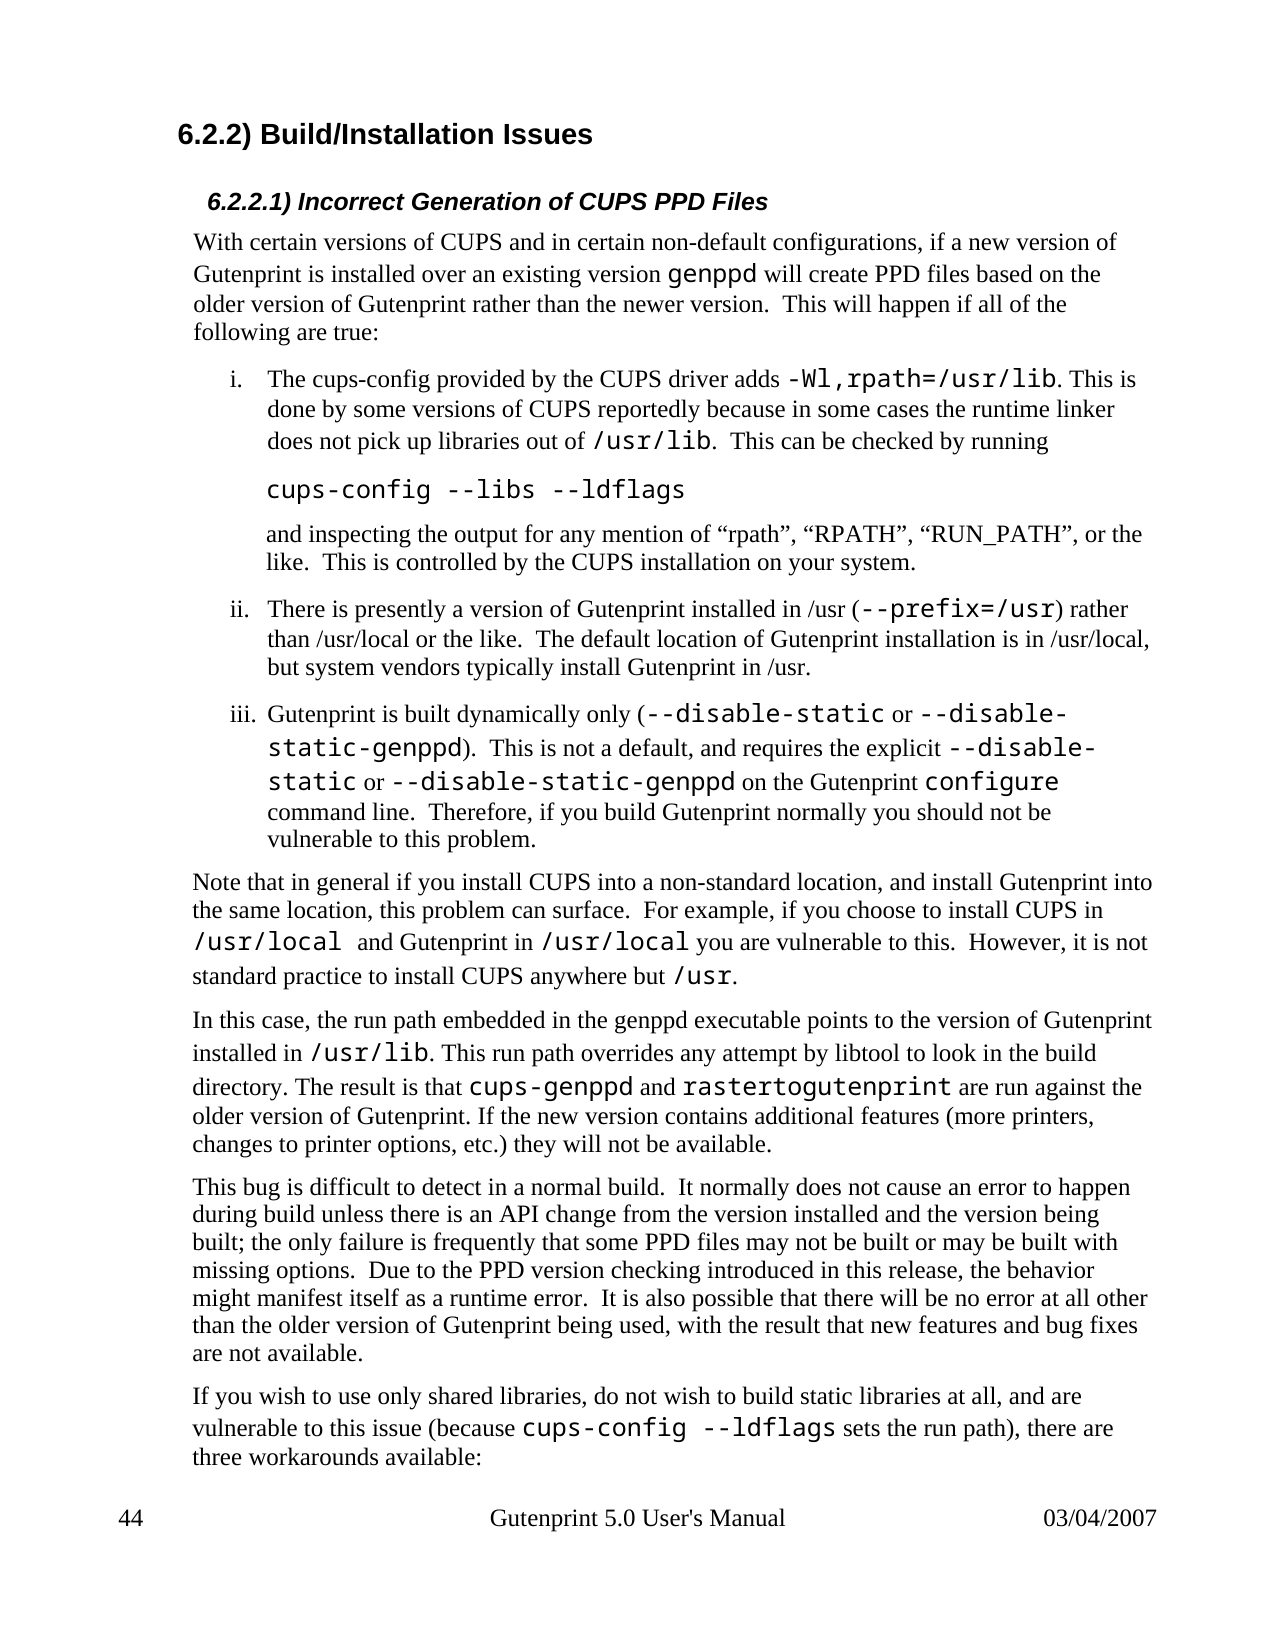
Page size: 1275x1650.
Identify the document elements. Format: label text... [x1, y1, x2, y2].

list The cups-config provided by the CUPS driver adds -Wl,rpath=/usr/lib. This is done by some versions of CUPS reportedly because in some cases the runtime linker does not pick up libraries out of /usr/lib. This can be checked by running [229, 361, 1157, 456]
subtitle Build/Installation Issues [177, 118, 1157, 151]
list With certain versions of CUPS and in certain non-default configurations, if a new version of Gutenprint is installed over an existing version genppd will create PPD files based on the older version of Gutenprint rather than the newer version. This will happen if all of the following are true: [156, 228, 1157, 346]
text This bug is difficult to detect in a normal build. It normally does not cause an error to happen during build unless there is an API change from the version installed and the version being built; the only failure is frequently that some PPD files may not be built or may be built with missing options. Due to the PPD version checking introduced in this release, the behavior might manifest itself as a runtime error. It is also possible that there will be no error at all other than the older version of Gutenprint being used, with the result that new features and bug fixes are not available. [192, 1173, 1157, 1367]
text In this case, the run path embedded in the genppd executable points to the version of Gutenprint installed in /usr/lib. This run path overrides any attempt by libtool to look in the build directory. The result is that cups-genppd and rastertogutenprint are run against the older version of Gutenprint. If the new version contains additional features (more printers, changes to printer options, etc.) they will not be available. [192, 1007, 1157, 1158]
text cups-config --libs --ldflags [266, 471, 1157, 506]
list There is presently a version of Gutenprint installed in /usr (--prefix=/usr) rather than /usr/local or the like. The default location of Gutenprint installation is in /usr/local, but system vendors typically install Gutenprint in /usr. [229, 591, 1157, 680]
text Note that in general if you install CUPS into a non-standard location, and install Gutenprint into the same location, this problem can surface. For example, if you choose to install CUPS in /usr/local and Gutenprint in /usr/local you are vulnerable to this. However, it is not standard practice to install CUPS anywhere but /usr. [192, 868, 1157, 992]
list Gutenprint is built dynamically only (--disable-static or --disable-static-genppd). This is not a default, and requires the explicit --disable-static or --disable-static-genppd on the Gutenprint configure command line. Therefore, if you build Gutenprint normally you should not be vulnerable to this problem. [229, 695, 1157, 853]
text If you wish to use only shared libraries, do not wish to build static libraries at all, and are vulnerable to this issue (because cups-config --ldflags sets the run path), there are three workarounds available: [192, 1382, 1157, 1471]
text and inspecting the output for any mention of “rpath”, “RPATH”, “RUN_PATH”, or the like. This is controlled by the CUPS installation on your system. [266, 521, 1157, 576]
subtitle Incorrect Generation of CUPS PPD Files [207, 188, 1157, 216]
